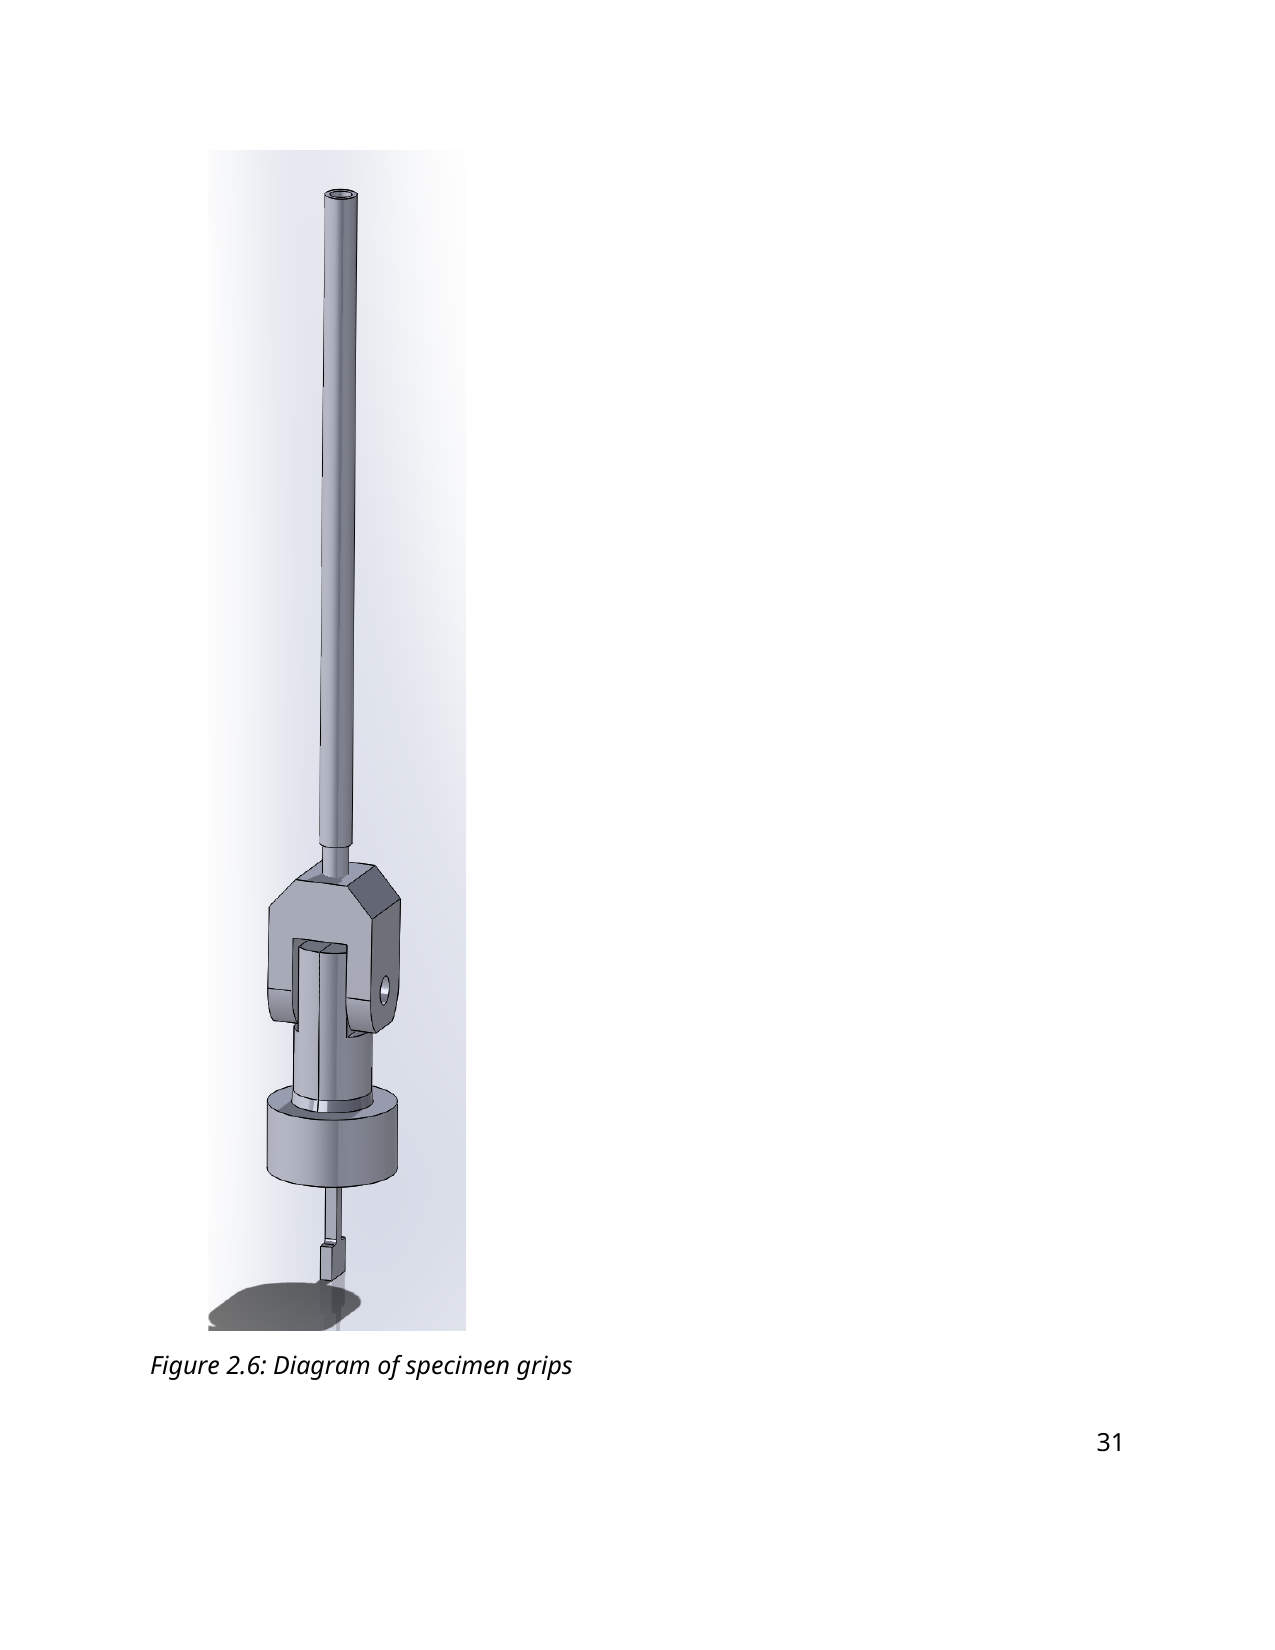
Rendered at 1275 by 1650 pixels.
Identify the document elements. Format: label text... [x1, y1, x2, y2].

text Figure 2.6: Diagram of specimen grips [150, 1348, 1125, 1382]
picture [208, 150, 467, 1331]
